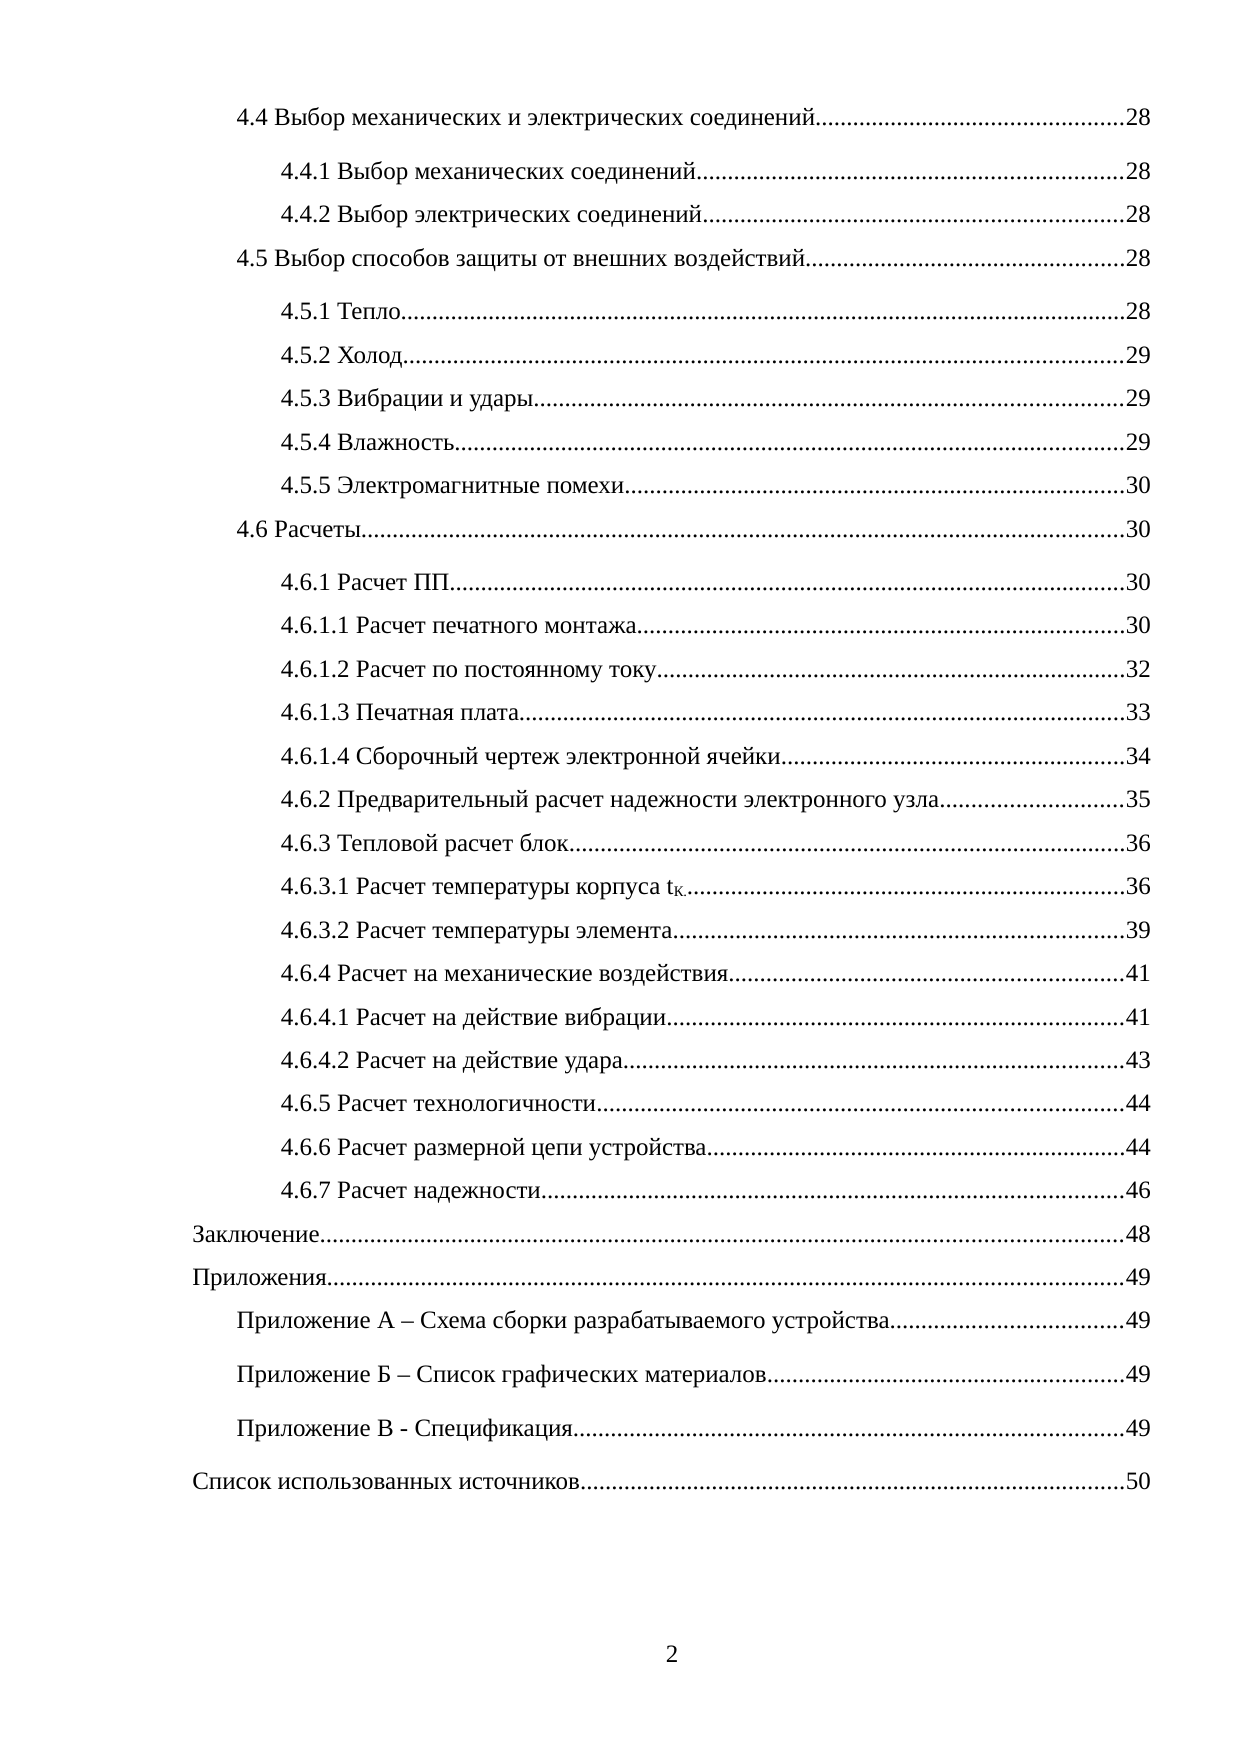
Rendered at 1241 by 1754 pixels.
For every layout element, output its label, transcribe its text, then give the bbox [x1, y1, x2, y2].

text 4.6.3.2 Расчет температуры элемента 39 [207, 915, 1152, 943]
text 4.6.4.1 Расчет на действие вибрации 41 [207, 1002, 1152, 1030]
text 4.6.5 Расчет технологичности 44 [207, 1088, 1152, 1117]
text 4.4.1 Выбор механических соединений 28 [207, 156, 1152, 185]
text 4.4 Выбор механических и электрических соединений 28 [162, 102, 1152, 131]
text 4.6.3 Тепловой расчет блок 36 [207, 828, 1152, 857]
text 4.6.1.1 Расчет печатного монтажа 30 [207, 611, 1152, 639]
text Приложения 49 [118, 1262, 1152, 1291]
text 4.4.2 Выбор электрических соединений 28 [207, 199, 1152, 228]
text 4.5.3 Вибрации и удары 29 [207, 383, 1152, 412]
text 4.6.7 Расчет надежности 46 [207, 1175, 1152, 1204]
text 4.6.1 Расчет ПП 30 [207, 567, 1152, 596]
text 4.5.5 Электромагнитные помехи 30 [207, 470, 1152, 499]
text 4.6.1.3 Печатная плата 33 [207, 697, 1152, 726]
text 4.5.2 Холод 29 [207, 340, 1152, 369]
text 4.6.4.2 Расчет на действие удара 43 [207, 1045, 1152, 1074]
text 4.5 Выбор способов защиты от внешних воздействий 28 [162, 243, 1152, 272]
text 4.6 Расчеты 30 [162, 514, 1152, 542]
text 4.6.3.1 Расчет температуры корпуса tК. 36 [207, 871, 1152, 900]
text Приложение А – Схема сборки разрабатываемого устройства 49 [162, 1306, 1152, 1334]
text Приложение В - Спецификация 49 [162, 1413, 1152, 1441]
text 4.5.4 Влажность 29 [207, 427, 1152, 456]
text Приложение Б – Список графических материалов 49 [162, 1359, 1152, 1388]
text 4.6.6 Расчет размерной цепи устройства 44 [207, 1132, 1152, 1161]
text 4.5.1 Тепло 28 [207, 296, 1152, 325]
text 4.6.4 Расчет на механические воздействия 41 [207, 958, 1152, 987]
text Список использованных источников 50 [118, 1466, 1152, 1495]
text 4.6.2 Предварительный расчет надежности электронного узла 35 [207, 784, 1152, 813]
text 4.6.1.2 Расчет по постоянному току 32 [207, 654, 1152, 683]
text 4.6.1.4 Сборочный чертеж электронной ячейки 34 [207, 741, 1152, 770]
text Заключение 48 [118, 1219, 1152, 1247]
